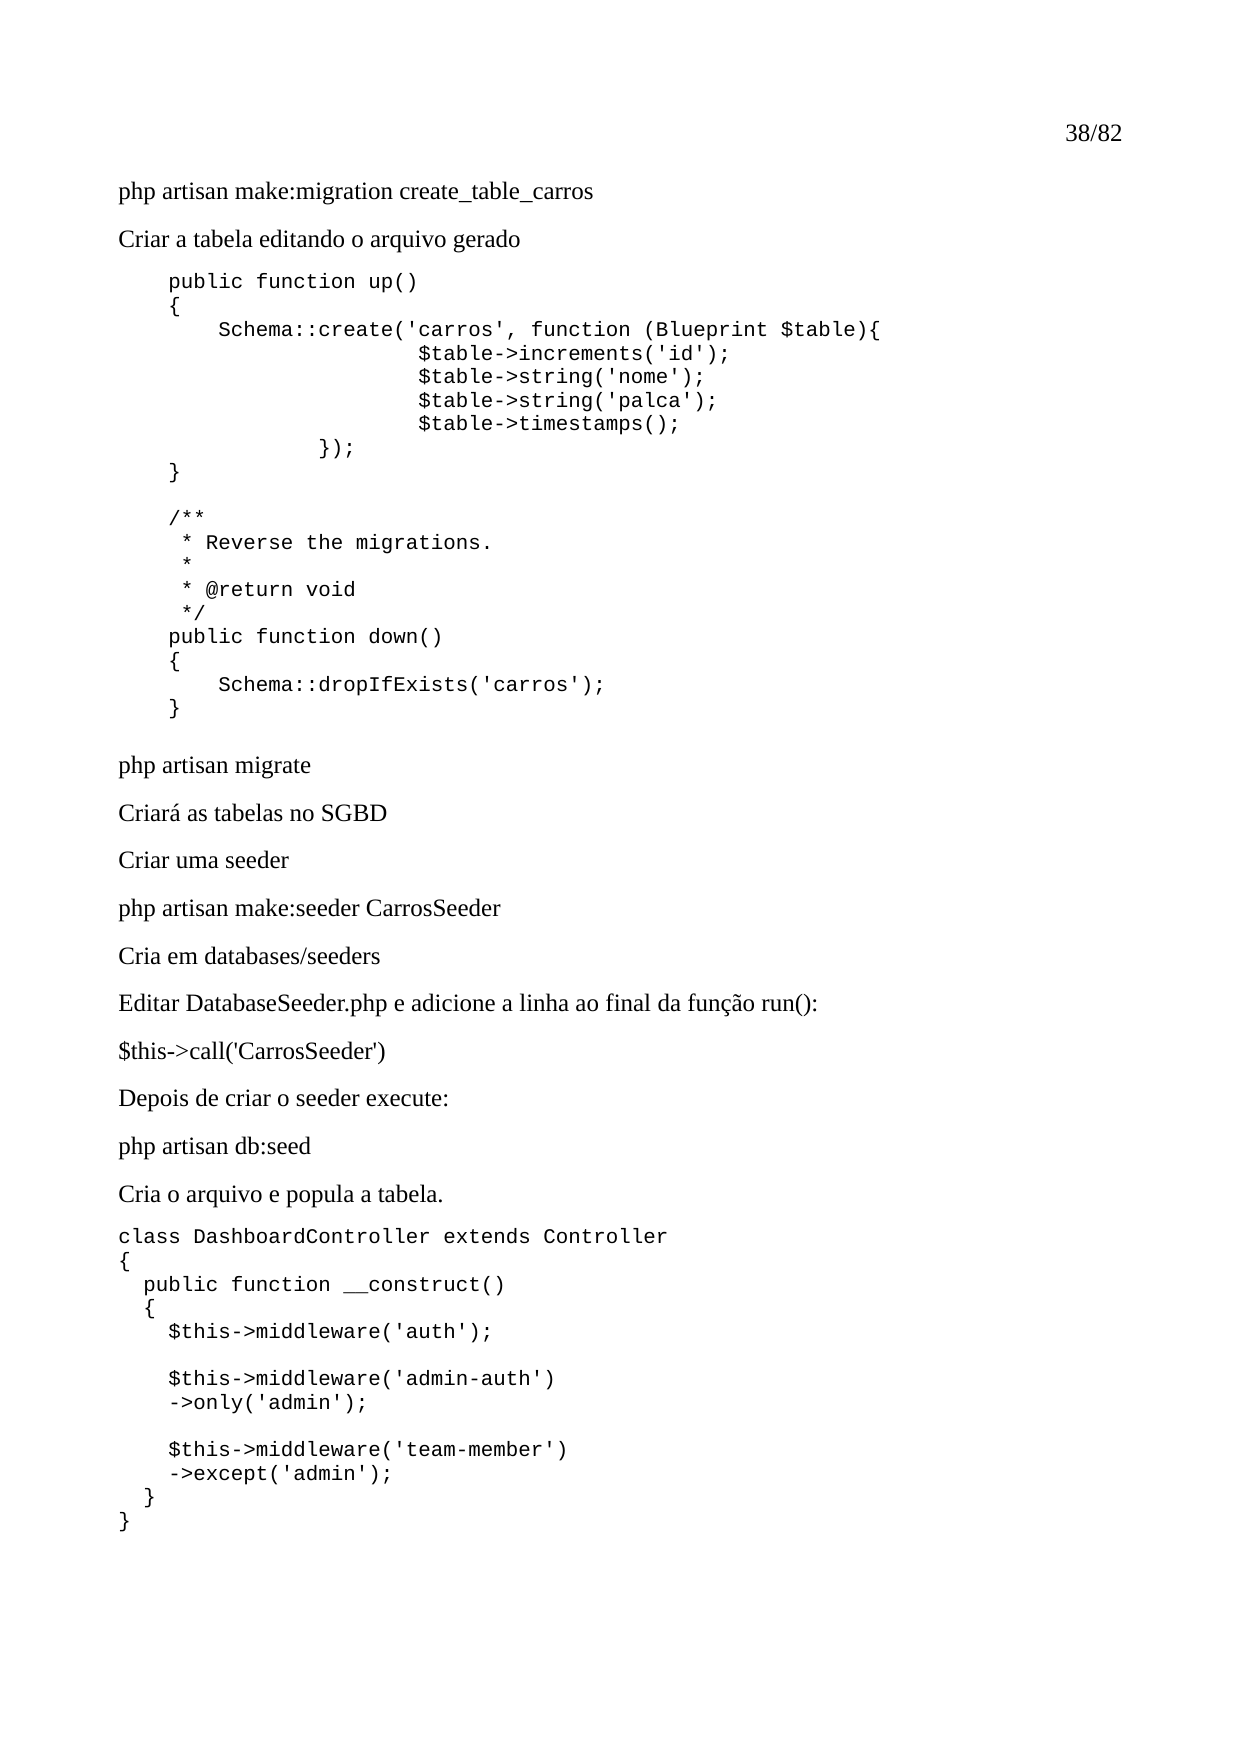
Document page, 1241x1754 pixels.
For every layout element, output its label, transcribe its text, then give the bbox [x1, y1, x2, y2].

text * @return void [118, 579, 1122, 603]
text Criará as tabelas no SGBD [118, 798, 1122, 827]
text $this->middleware('admin-auth') [118, 1368, 1122, 1392]
text class DashboardController extends Controller [118, 1226, 1122, 1250]
text { [118, 295, 1122, 319]
text Editar DatabaseSeeder.php e adicione a linha ao final da função run(): [118, 988, 1122, 1017]
text $table->string('nome'); [118, 366, 1122, 390]
text * Reverse the migrations. [118, 532, 1122, 555]
text php artisan migrate [118, 750, 1122, 779]
text */ [118, 603, 1122, 626]
text Cria o arquivo e popula a tabela. [118, 1179, 1122, 1207]
text Cria em databases/seeders [118, 941, 1122, 969]
text Schema::dropIfExists('carros'); [118, 673, 1122, 697]
text ->except('admin'); [118, 1463, 1122, 1486]
text }); [118, 437, 1122, 461]
text $table->timestamps(); [118, 413, 1122, 437]
text /** [118, 508, 1122, 532]
text Criar a tabela editando o arquivo gerado [118, 224, 1122, 253]
text public function __construct() [118, 1274, 1122, 1297]
text } [118, 1486, 1122, 1510]
text $this->call('CarrosSeeder') [118, 1036, 1122, 1065]
text $table->increments('id'); [118, 342, 1122, 366]
text } [118, 461, 1122, 484]
text php artisan make:seeder CarrosSeeder [118, 893, 1122, 922]
text Criar uma seeder [118, 846, 1122, 874]
text $this->middleware('team-member') [118, 1439, 1122, 1463]
text php artisan make:migration create_table_carros [118, 176, 1122, 205]
text $table->string('palca'); [118, 390, 1122, 413]
text $this->middleware('auth'); [118, 1321, 1122, 1344]
text php artisan db:seed [118, 1131, 1122, 1160]
text } [118, 697, 1122, 721]
text } [118, 1510, 1122, 1534]
text public function up() [118, 272, 1122, 295]
text * [118, 555, 1122, 579]
text public function down() [118, 626, 1122, 650]
text { [118, 650, 1122, 673]
text { [118, 1250, 1122, 1274]
text Schema::create('carros', function (Blueprint $table){ [118, 319, 1122, 342]
text { [118, 1297, 1122, 1321]
text Depois de criar o seeder execute: [118, 1083, 1122, 1112]
text ->only('admin'); [118, 1392, 1122, 1416]
